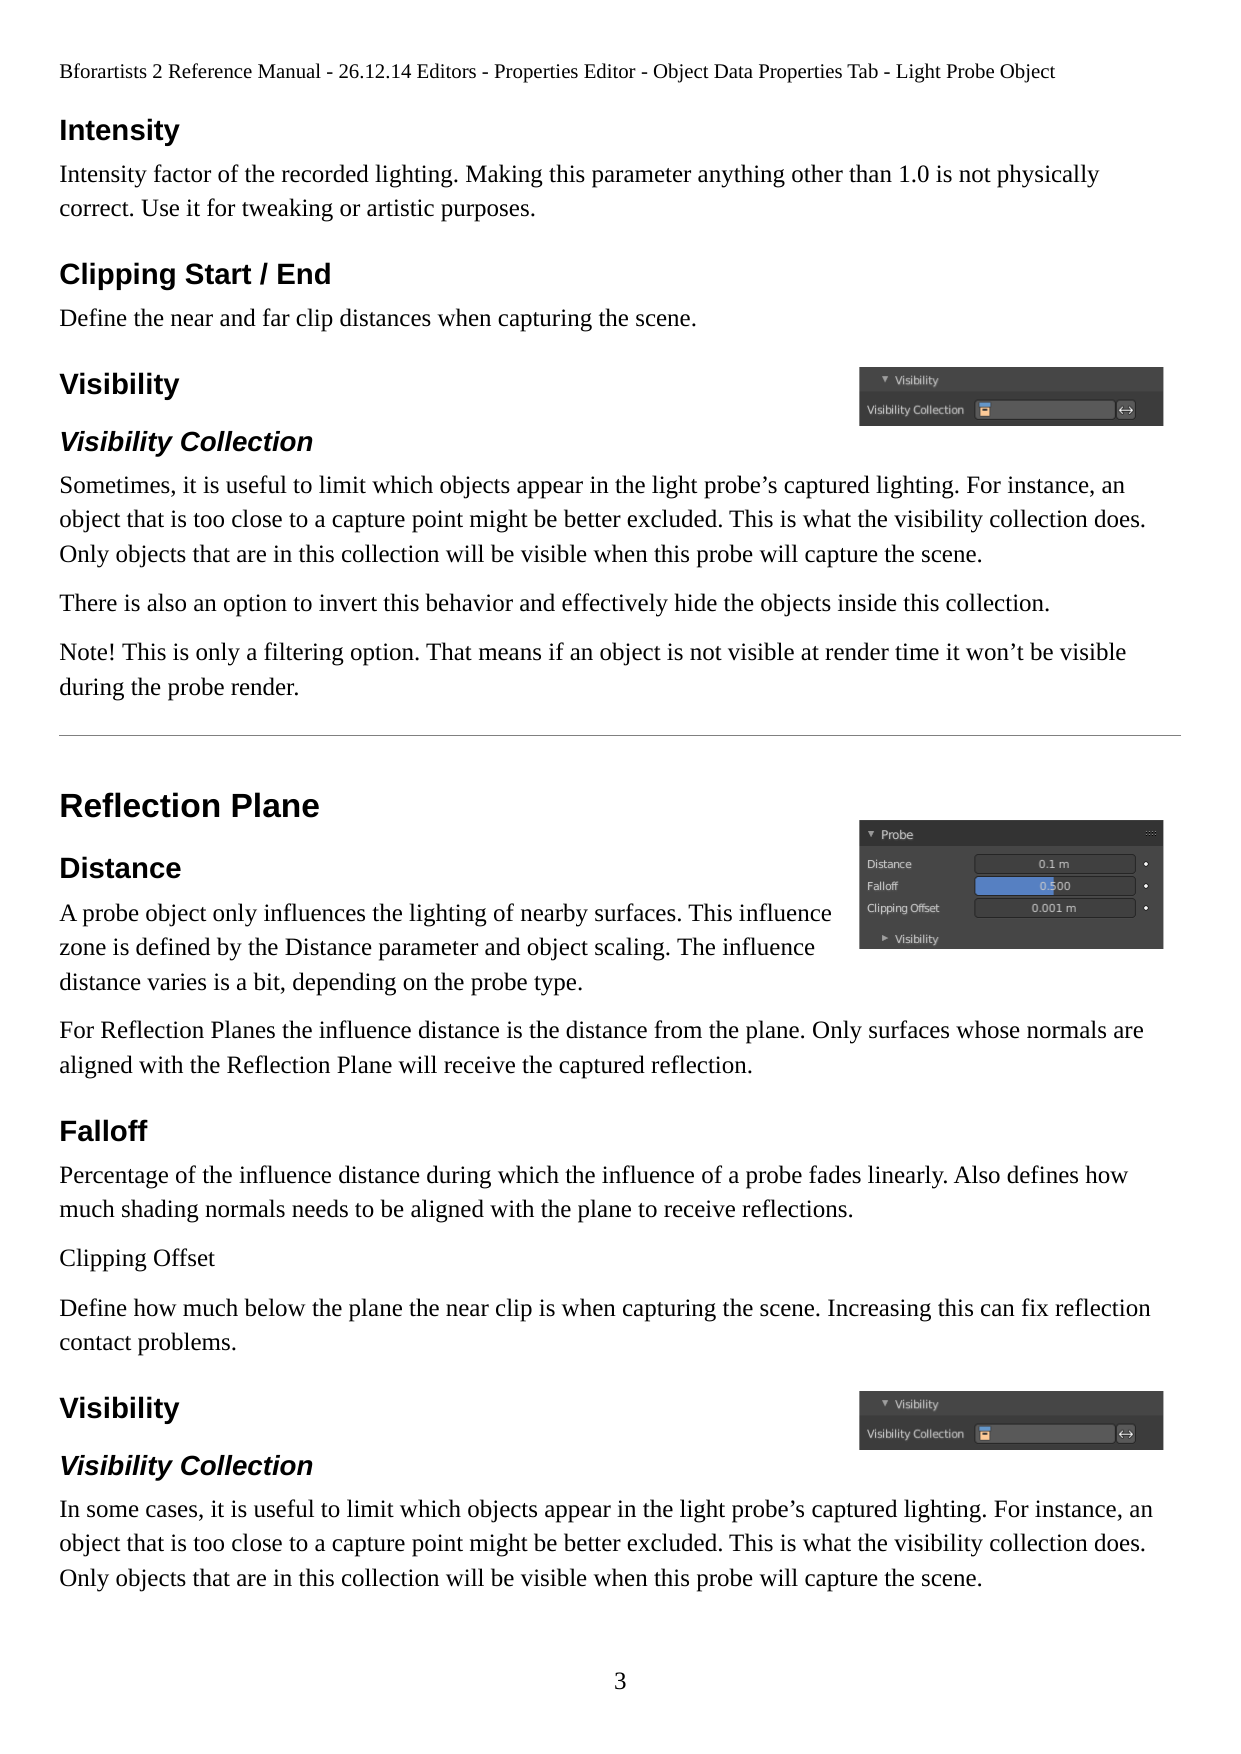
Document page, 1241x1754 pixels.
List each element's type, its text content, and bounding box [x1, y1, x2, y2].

picture [859, 820, 1164, 949]
text Define how much below the plane the near clip is when capturing the scene. Increasing this can fix reflection contact problems. [59, 1293, 1181, 1356]
subtitle [1164, 1391, 1181, 1424]
text Sometimes, it is useful to limit which objects appear in the light probe’s captured lighting. For instance, an object that is too close to a capture point might be better excluded. This is what the visibility collection does. Only objects that are in this collection will be visible when this probe will capture the scene. [59, 470, 1181, 568]
subtitle Visibility Collection [59, 426, 1181, 457]
text For Reflection Planes the influence distance is the distance from the plane. Only surfaces whose normals are aligned with the Reflection Plane will receive the captured reflection. [59, 1016, 1181, 1079]
subtitle Visibility Collection [59, 1449, 1181, 1481]
text In some cases, it is useful to limit which objects appear in the light probe’s captured lighting. For instance, an object that is too close to a capture point might be better excluded. This is what the visibility collection does. Only objects that are in this collection will be visible when this probe will capture the scene. [59, 1494, 1181, 1592]
subtitle [1164, 367, 1181, 401]
subtitle Visibility [59, 367, 859, 401]
picture [859, 367, 1164, 426]
subtitle Distance [59, 851, 859, 885]
text Intensity factor of the recorded lighting. Making this parameter anything other than 1.0 is not physically correct. Use it for tweaking or artistic purposes. [59, 159, 1181, 222]
subtitle Intensity [59, 113, 1181, 146]
subtitle Reflection Plane [59, 786, 1181, 824]
subtitle Falloff [59, 1114, 1181, 1147]
text Percentage of the influence distance during which the influence of a probe fades linearly. Also defines how much shading normals needs to be aligned with the plane to receive reflections. [59, 1160, 1181, 1223]
picture [859, 1391, 1164, 1450]
subtitle Visibility [59, 1391, 859, 1424]
text Clipping Offset [59, 1243, 1181, 1272]
text There is also an option to invert this behavior and effectively hide the objects inside this collection. [59, 588, 1181, 617]
text Define the near and far clip distances when capturing the scene. [59, 303, 1181, 332]
text A probe object only influences the lighting of nearby surfaces. This influence zone is defined by the Distance parameter and object scaling. The influence distance varies is a bit, depending on the probe type. [59, 898, 1181, 995]
text Note! This is only a filtering option. That means if an object is not visible at render time it won’t be visible during the probe render. [59, 637, 1181, 700]
subtitle [1164, 851, 1181, 885]
subtitle Clipping Start / End [59, 257, 1181, 291]
